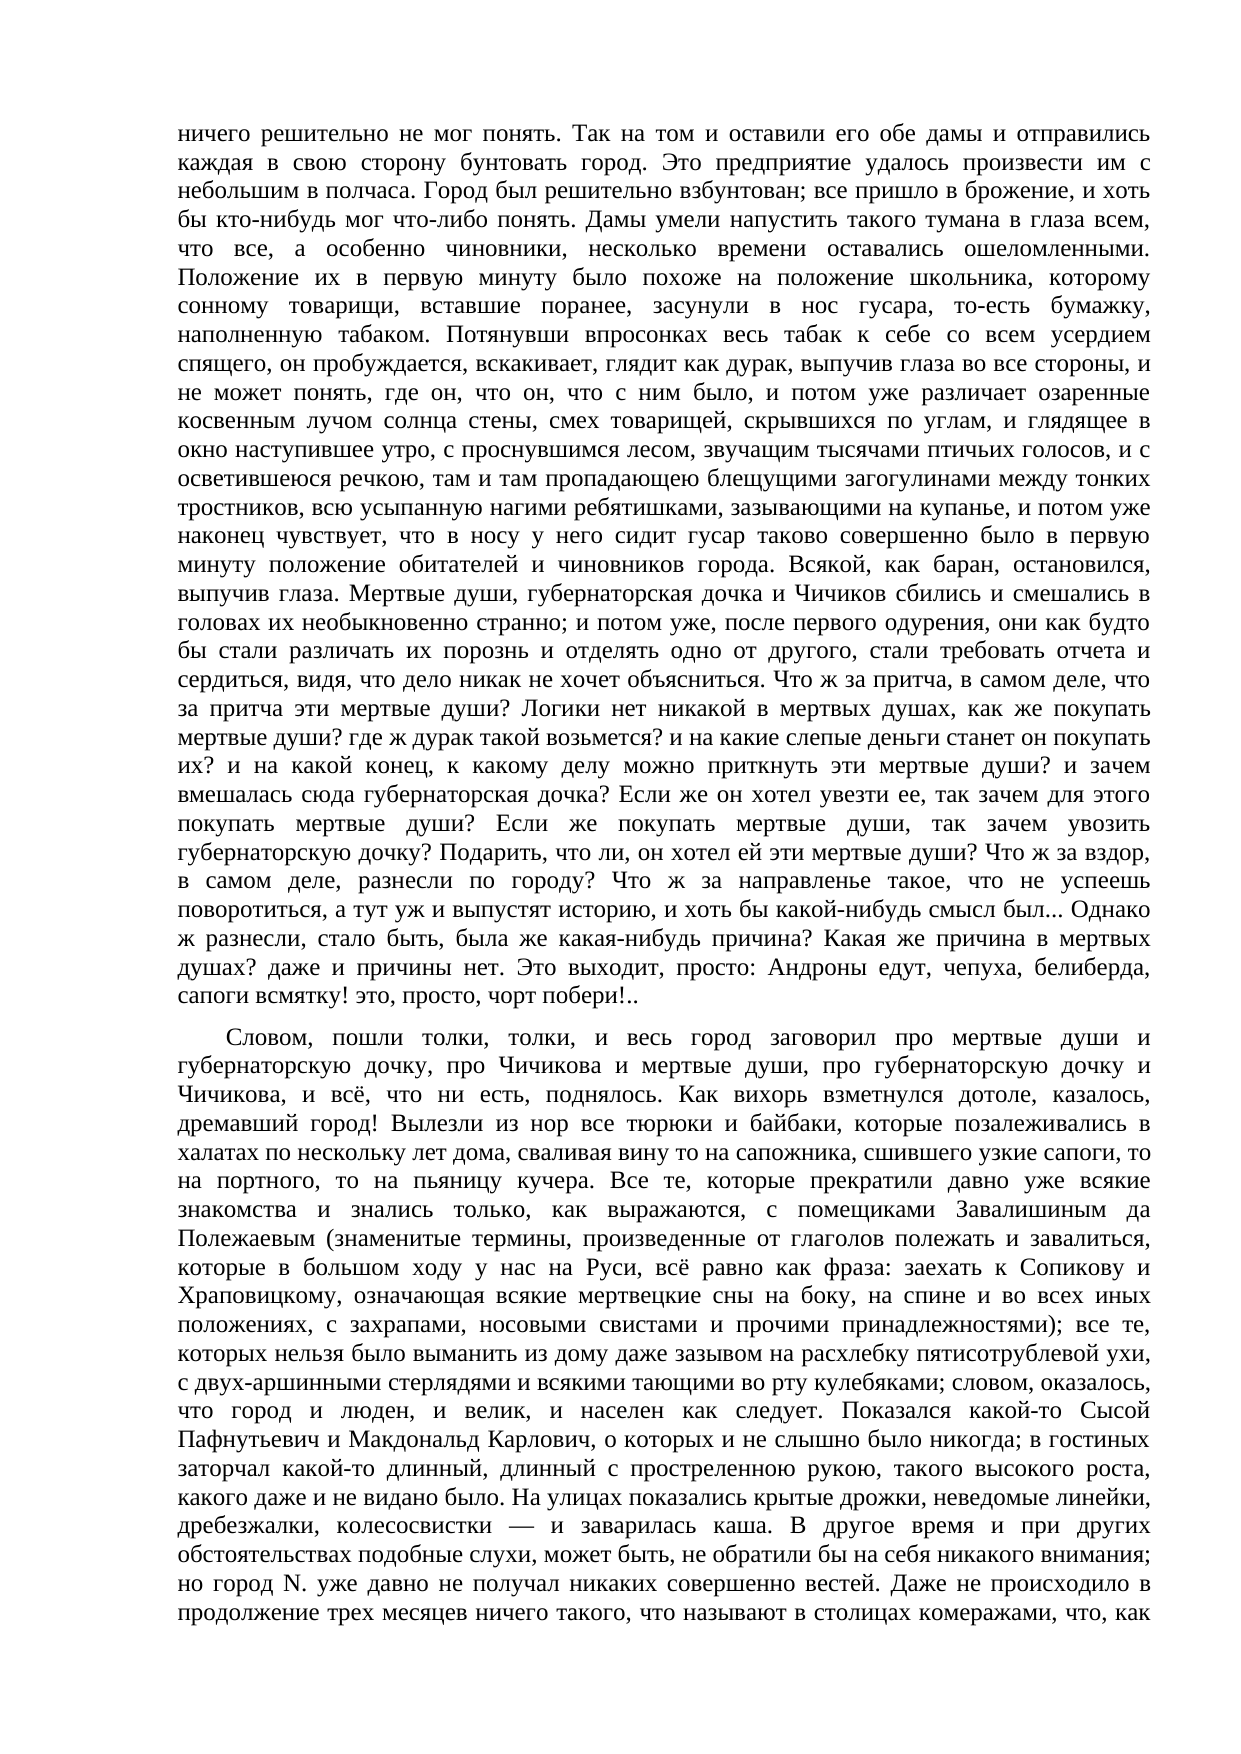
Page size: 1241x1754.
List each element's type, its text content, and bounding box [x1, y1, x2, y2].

text Словом, пошли толки, толки, и весь город заговорил про мертвые души и губернаторскую дочку, про Чичикова и мертвые души, про губернаторскую дочку и Чичикова, и всё, что ни есть, поднялось. Как вихорь взметнулся дотоле, казалось, дремавший город! Вылезли из нор все тюрюки и байбаки, которые позалеживались в халатах по нескольку лет дома, сваливая вину то на сапожника, сшившего узкие сапоги, то на портного, то на пьяницу кучера. Все те, которые прекратили давно уже всякие знакомства и знались только, как выражаются, с помещиками Завалишиным да Полежаевым (знаменитые термины, произведенные от глаголов полежать и завалиться, которые в большом ходу у нас на Руси, всё равно как фраза: заехать к Сопикову и Храповицкому, означающая всякие мертвецкие сны на боку, на спине и во всех иных положениях, с захрапами, носовыми свистами и прочими принадлежностями); все те, которых нельзя было выманить из дому даже зазывом на расхлебку пятисотрублевой ухи, с двух-аршинными стерлядями и всякими тающими во рту кулебяками; словом, оказалось, что город и люден, и велик, и населен как следует. Показался какой-то Сысой Пафнутьевич и Макдональд Карлович, о которых и не слышно было никогда; в гостиных заторчал какой-то длинный, длинный с простреленною рукою, такого высокого роста, какого даже и не видано было. На улицах показались крытые дрожки, неведомые линейки, дребезжалки, колесосвистки — и заварилась каша. В другое время и при других обстоятельствах подобные слухи, может быть, не обратили бы на себя никакого внимания; но город N. уже давно не получал никаких совершенно вестей. Даже не происходило в продолжение трех месяцев ничего такого, что называют в столицах комеражами, что, как [177, 1022, 1152, 1626]
text ничего решительно не мог понять. Так на том и оставили его обе дамы и отправились каждая в свою сторону бунтовать город. Это предприятие удалось произвести им с небольшим в полчаса. Город был решительно взбунтован; все пришло в брожение, и хоть бы кто-нибудь мог что-либо понять. Дамы умели напустить такого тумана в глаза всем, что все, а особенно чиновники, несколько времени оставались ошеломленными. Положение их в первую минуту было похоже на положение школьника, которому сонному товарищи, вставшие поранее, засунули в нос гусара, то-есть бумажку, наполненную табаком. Потянувши впросонках весь табак к себе со всем усердием спящего, он пробуждается, вскакивает, глядит как дурак, выпучив глаза во все стороны, и не может понять, где он, что он, что с ним было, и потом уже различает озаренные косвенным лучом солнца стены, смех товарищей, скрывшихся по углам, и глядящее в окно наступившее утро, с проснувшимся лесом, звучащим тысячами птичьих голосов, и с осветившеюся речкою, там и там пропадающею блещущими загогулинами между тонких тростников, всю усыпанную нагими ребятишками, зазывающими на купанье, и потом уже наконец чувствует, что в носу у него сидит гусар таково совершенно было в первую минуту положение обитателей и чиновников города. Всякой, как баран, остановился, выпучив глаза. Мертвые души, губернаторская дочка и Чичиков сбились и смешались в головах их необыкновенно странно; и потом уже, после первого одурения, они как будто бы стали различать их порознь и отделять одно от другого, стали требовать отчета и сердиться, видя, что дело никак не хочет объясниться. Что ж за притча, в самом деле, что за притча эти мертвые души? Логики нет никакой в мертвых душах, как же покупать мертвые души? где ж дурак такой возьмется? и на какие слепые деньги станет он покупать их? и на какой конец, к какому делу можно приткнуть эти мертвые души? и зачем вмешалась сюда губернаторская дочка? Если же он хотел увезти ее, так зачем для этого покупать мертвые души? Если же покупать мертвые души, так зачем увозить губернаторскую дочку? Подарить, что ли, он хотел ей эти мертвые души? Что ж за вздор, в самом деле, разнесли по городу? Что ж за направленье такое, что не успеешь поворотиться, а тут уж и выпустят историю, и хоть бы какой-нибудь смысл был... Однако ж разнесли, стало быть, была же какая-нибудь причина? Какая же причина в мертвых душах? даже и причины нет. Это выходит, просто: Андроны едут, чепуха, белиберда, сапоги всмятку! это, просто, чорт побери!.. [177, 118, 1152, 1009]
